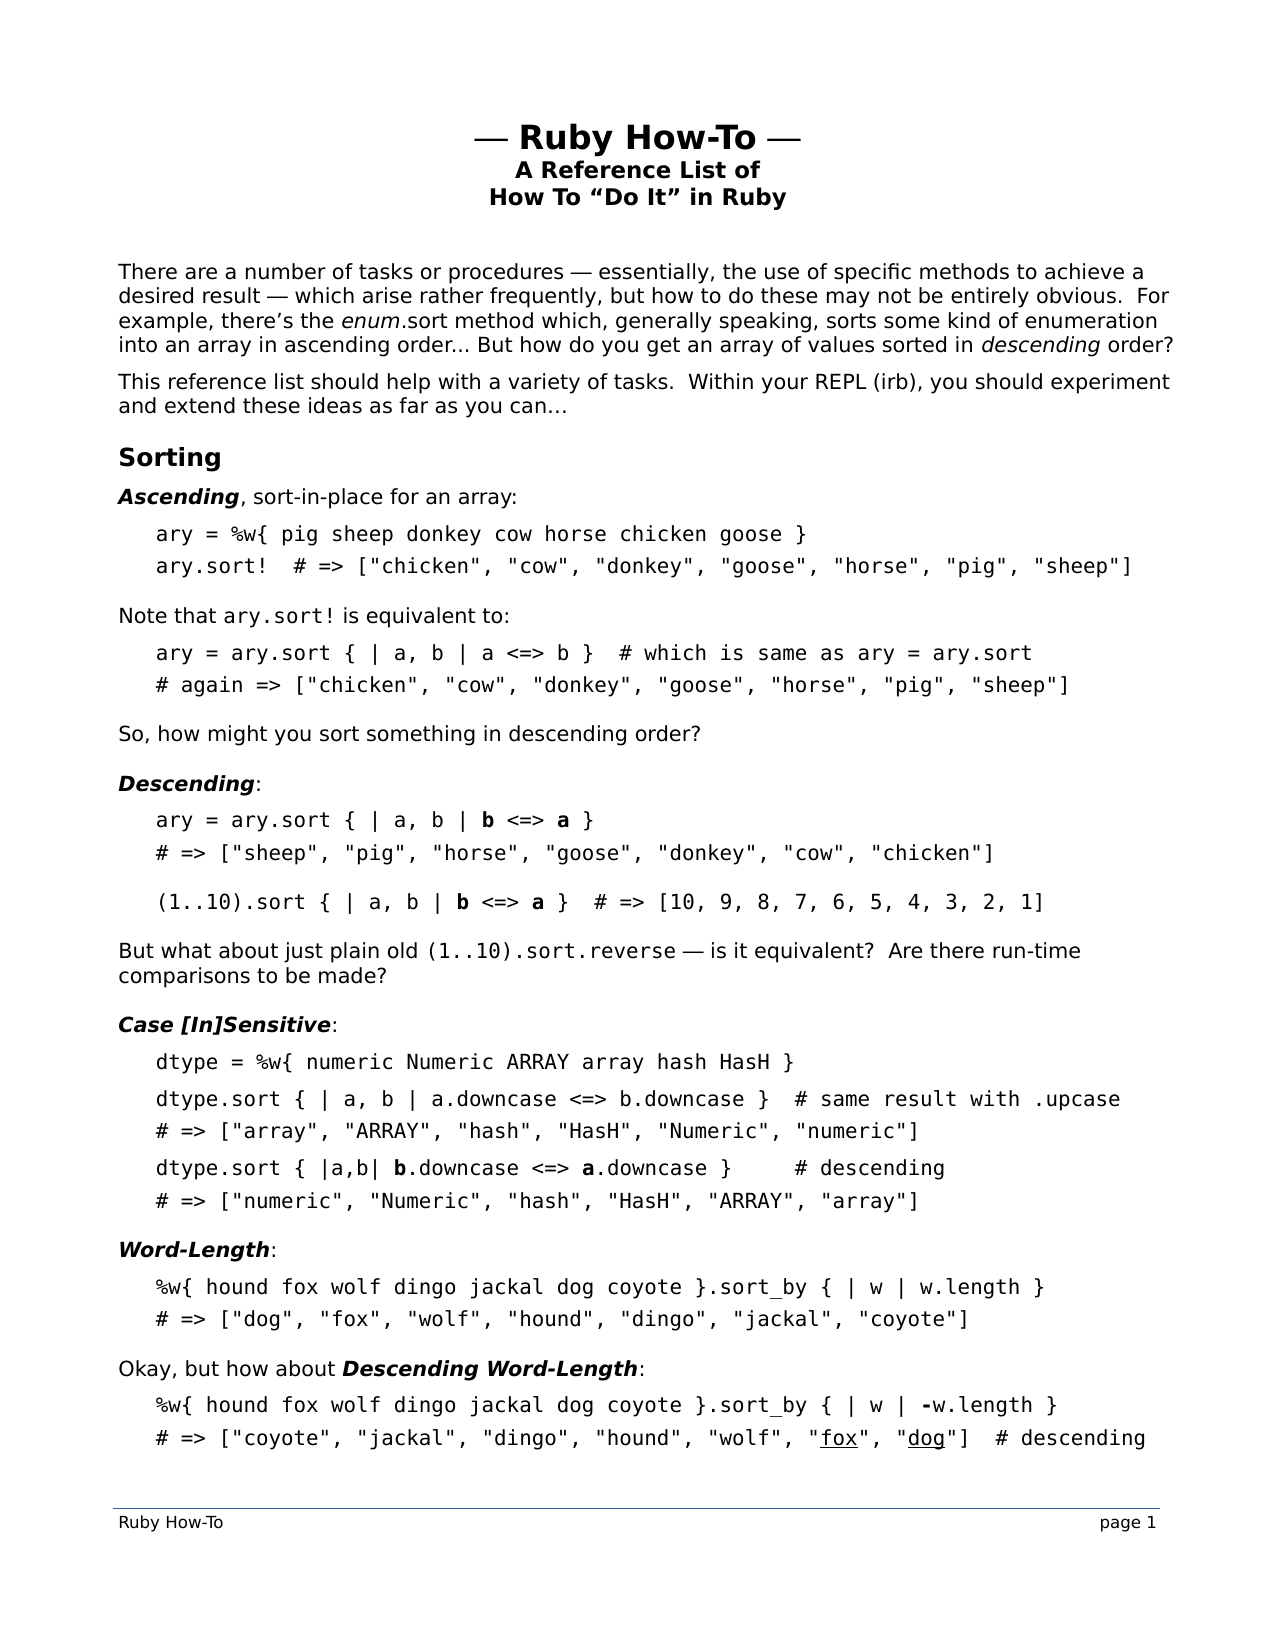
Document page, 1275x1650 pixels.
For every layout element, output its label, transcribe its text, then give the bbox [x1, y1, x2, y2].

text # => ["coyote", "jackal", "dingo", "hound", "wolf", "fox", "dog"] # descending [156, 1426, 1157, 1450]
text So, how might you sort something in descending order? [118, 722, 1157, 747]
text There are a number of tasks or procedures ― essentially, the use of specific methods to achieve a desired result ― which arise rather frequently, but how to do these may not be entirely obvious. For example, there’s the enum.sort method which, generally speaking, sorts some kind of enumeration into an array in ascending order... But how do you get an array of values sorted in descending order? [118, 260, 1182, 357]
text dtype.sort { |a,b| b.downcase <=> a.downcase } # descending [156, 1156, 1157, 1180]
text Case [In]Sensitive: [118, 1013, 1157, 1037]
text # again => ["chicken", "cow", "donkey", "goose", "horse", "pig", "sheep"] [156, 673, 1157, 697]
text Descending: [118, 772, 1157, 796]
text Ascending, sort-in-place for an array: [118, 485, 1157, 509]
text (1..10).sort { | a, b | b <=> a } # => [10, 9, 8, 7, 6, 5, 4, 3, 2, 1] [156, 890, 1157, 914]
text ary = ary.sort { | a, b | b <=> a } [156, 808, 1157, 833]
text # => ["numeric", "Numeric", "hash", "HasH", "ARRAY", "array"] [156, 1189, 1157, 1213]
text %w{ hound fox wolf dingo jackal dog coyote }.sort_by { | w | w.length } [156, 1275, 1157, 1299]
text Sorting [118, 443, 1157, 473]
text ― Ruby How-To ― [118, 118, 1157, 157]
text dtype.sort { | a, b | a.downcase <=> b.downcase } # same result with .upcase [156, 1087, 1157, 1111]
text # => ["array", "ARRAY", "hash", "HasH", "Numeric", "numeric"] [156, 1119, 1157, 1143]
text Okay, but how about Descending Word-Length: [118, 1357, 1157, 1381]
text Word-Length: [118, 1238, 1157, 1262]
text But what about just plain old (1..10).sort.reverse ― is it equivalent? Are there run-time comparisons to be made? [118, 939, 1157, 988]
text ary.sort! # => ["chicken", "cow", "donkey", "goose", "horse", "pig", "sheep"] [156, 554, 1157, 579]
text %w{ hound fox wolf dingo jackal dog coyote }.sort_by { | w | -w.length } [156, 1393, 1157, 1418]
text # => ["dog", "fox", "wolf", "hound", "dingo", "jackal", "coyote"] [156, 1307, 1157, 1332]
text How To “Do It” in Ruby [118, 184, 1157, 210]
text # => ["sheep", "pig", "horse", "goose", "donkey", "cow", "chicken"] [156, 841, 1157, 865]
text A Reference List of [118, 157, 1157, 184]
text dtype = %w{ numeric Numeric ARRAY array hash HasH } [156, 1050, 1157, 1074]
text This reference list should help with a variety of tasks. Within your REPL (irb), you should experiment and extend these ideas as far as you can… [118, 370, 1182, 418]
text ary = %w{ pig sheep donkey cow horse chicken goose } [156, 522, 1157, 546]
text ary = ary.sort { | a, b | a <=> b } # which is same as ary = ary.sort [156, 641, 1157, 665]
text Note that ary.sort! is equivalent to: [118, 604, 1157, 628]
